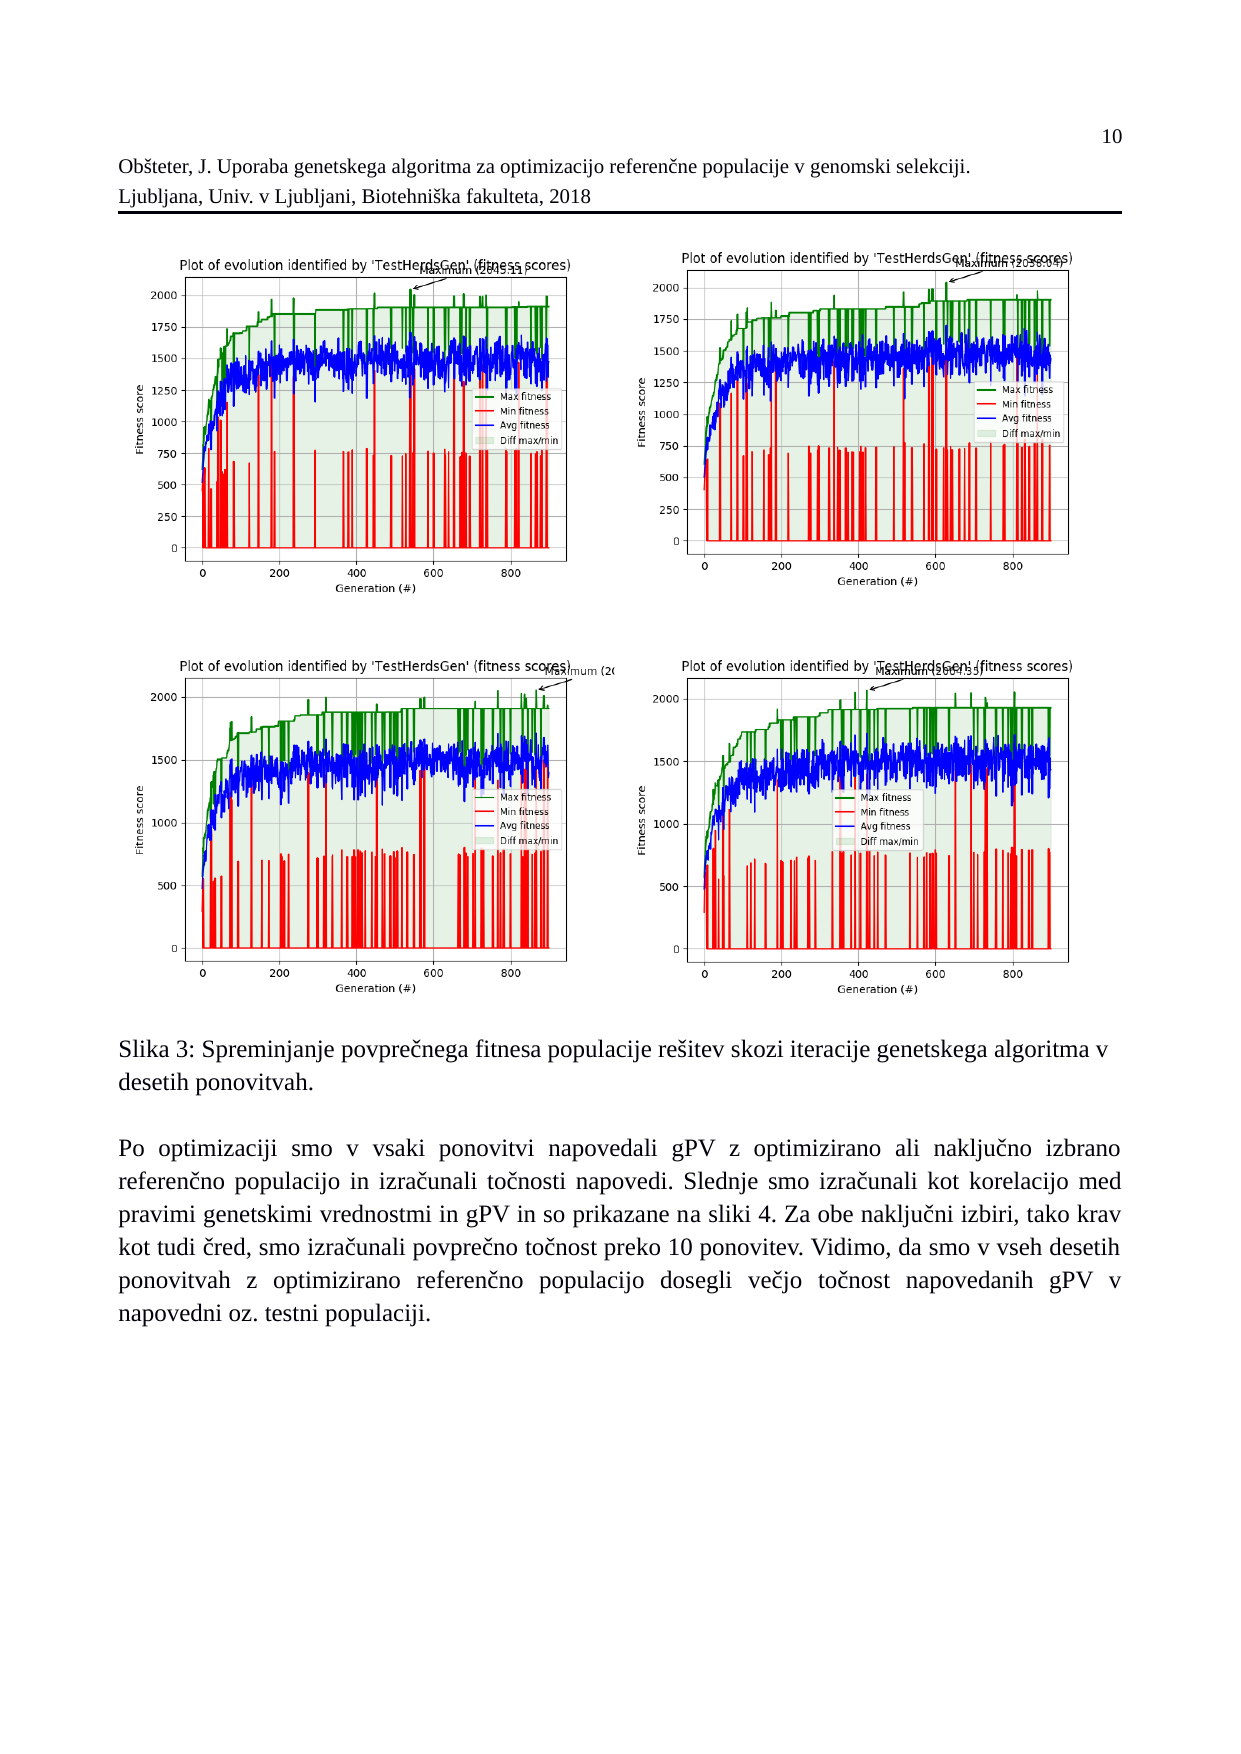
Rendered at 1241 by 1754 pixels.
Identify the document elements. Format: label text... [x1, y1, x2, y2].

table_cell [620, 226, 1122, 633]
text Slika 3: Spreminjanje povprečnega fitnesa populacije rešitev skozi iteracije genetskega algoritma v desetih ponovitvah. [118, 1034, 1122, 1096]
picture [625, 225, 1117, 594]
table_cell [118, 226, 620, 633]
picture [123, 232, 615, 601]
picture [625, 633, 1117, 1002]
table_cell [118, 633, 620, 1034]
picture [123, 633, 615, 1001]
text Po optimizaciji smo v vsaki ponovitvi napovedali gPV z optimizirano ali naključno izbrano referenčno populacijo in izračunali točnosti napovedi. Slednje smo izračunali kot korelacijo med pravimi genetskimi vrednostmi in gPV in so prikazane na sliki 4. Za obe naključni izbiri, tako krav kot tudi čred, smo izračunali povprečno točnost preko 10 ponovitev. Vidimo, da smo v vseh desetih ponovitvah z optimizirano referenčno populacijo dosegli večjo točnost napovedanih gPV v napovedni oz. testni populaciji. [118, 1133, 1122, 1327]
table_cell [620, 633, 1122, 1034]
